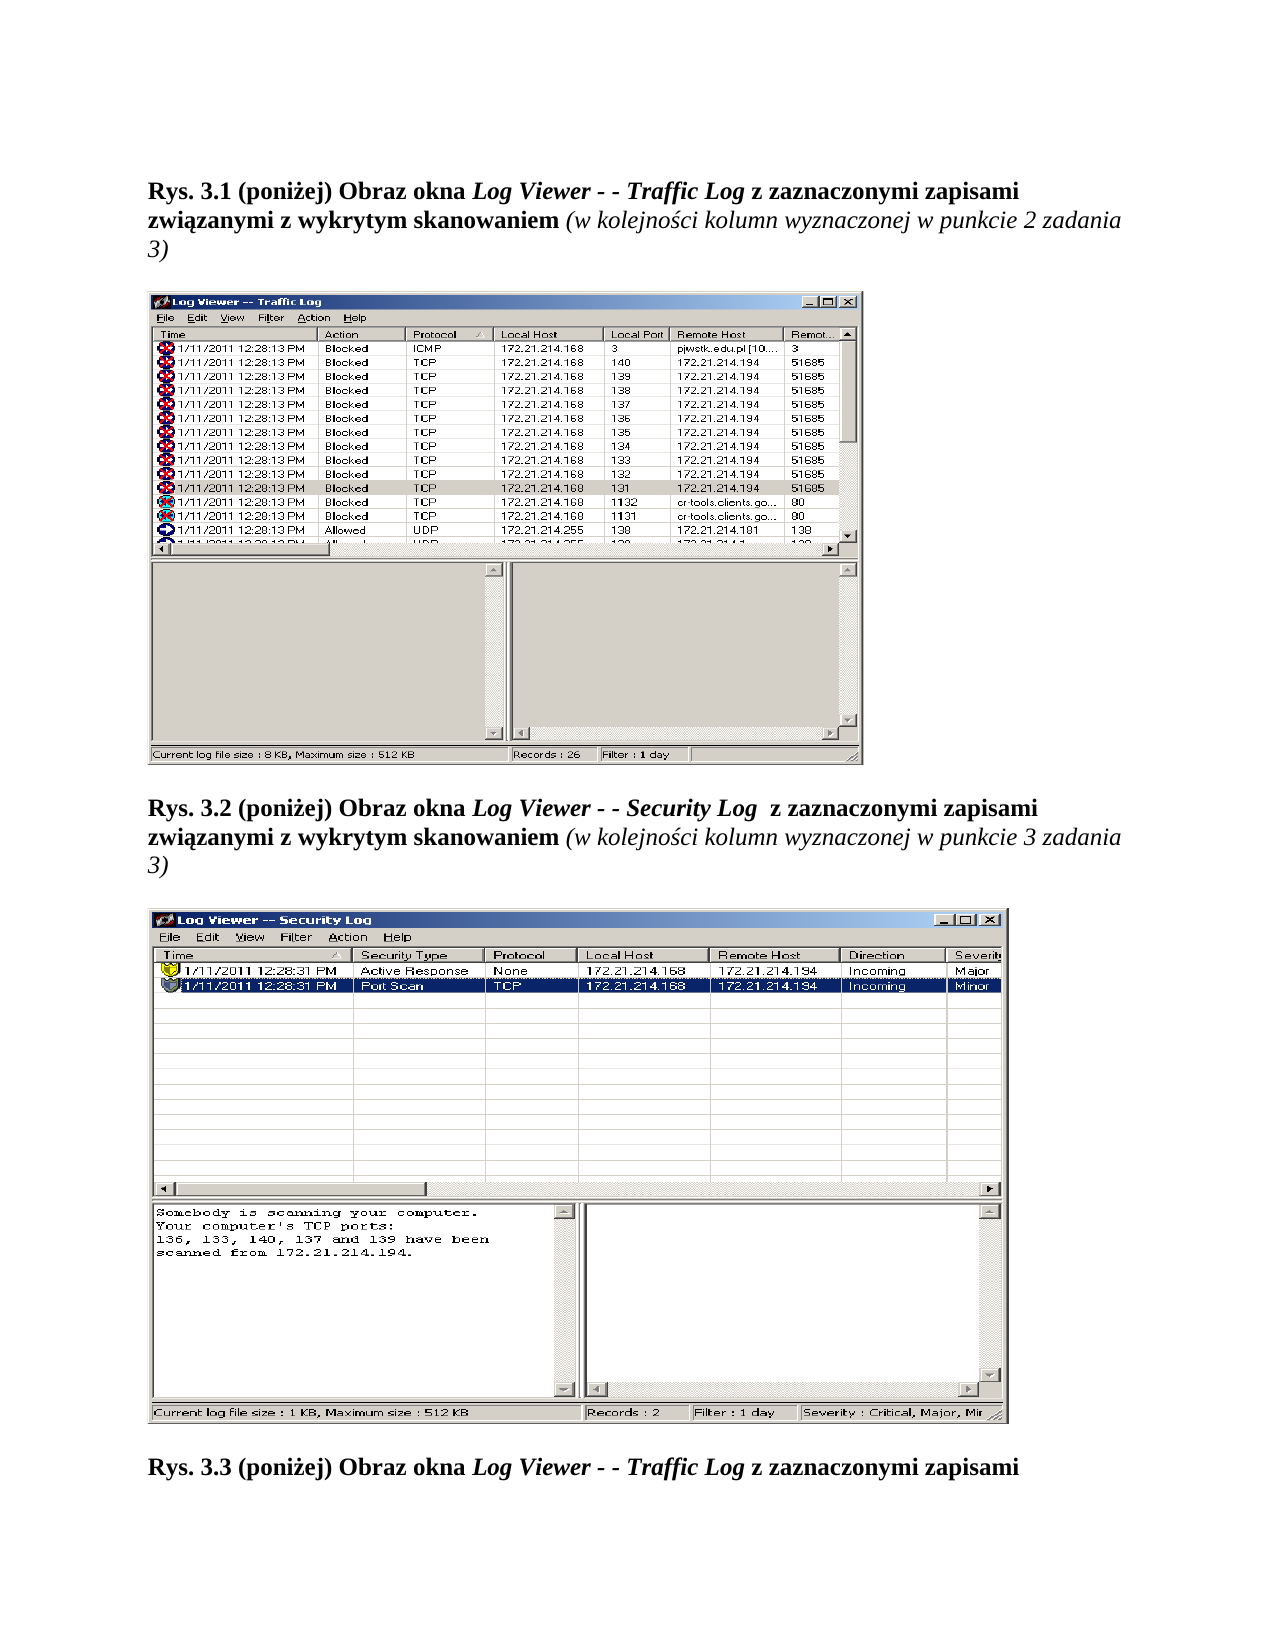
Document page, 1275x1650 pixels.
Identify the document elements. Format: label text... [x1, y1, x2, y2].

text Rys. 3.2 (poniżej) Obraz okna Log Viewer - - Security Log z zaznaczonymi zapisami związanymi z wykrytym skanowaniem (w kolejności kolumn wyznaczonej w punkcie 3 zadania 3) [148, 793, 1127, 879]
text Rys. 3.1 (poniżej) Obraz okna Log Viewer - - Traffic Log z zaznaczonymi zapisami związanymi z wykrytym skanowaniem (w kolejności kolumn wyznaczonej w punkcie 2 zadania 3) [148, 176, 1127, 263]
picture [147, 908, 1009, 1424]
picture [147, 291, 864, 765]
text Rys. 3.3 (poniżej) Obraz okna Log Viewer - - Traffic Log z zaznaczonymi zapisami [148, 1452, 1127, 1481]
